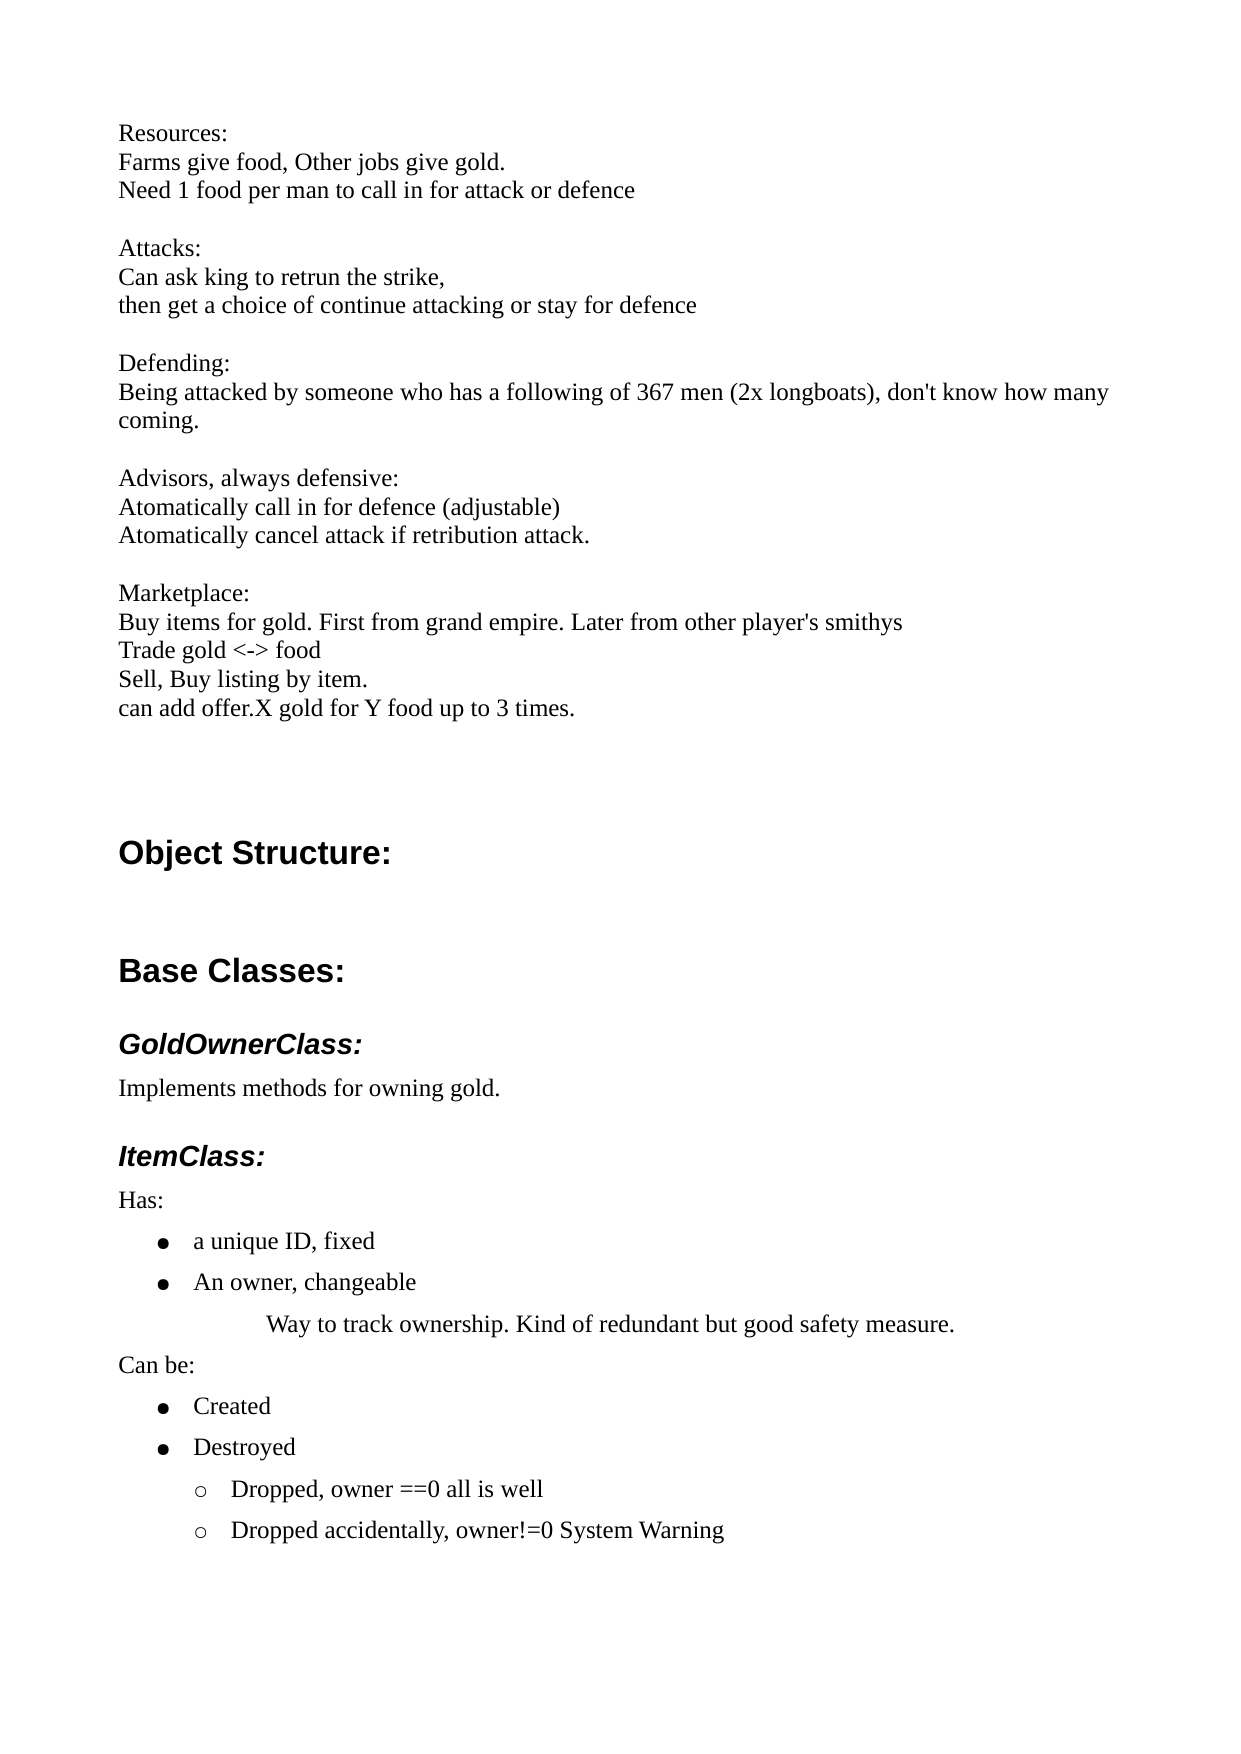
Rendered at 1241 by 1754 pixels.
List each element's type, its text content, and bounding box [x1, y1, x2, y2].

text Farms give food, Other jobs give gold. [118, 147, 1122, 176]
list a unique ID, fixed [156, 1226, 1122, 1255]
text Sell, Buy listing by item. [118, 664, 1122, 693]
list An owner, changeable [156, 1267, 1122, 1296]
text Implements methods for owning gold. [118, 1073, 1122, 1101]
subtitle GoldOwnerClass: [118, 1027, 1122, 1060]
text Can ask king to retrun the strike, [118, 262, 1122, 291]
text Need 1 food per man to call in for attack or defence [118, 176, 1122, 204]
text Atomatically call in for defence (adjustable) [118, 492, 1122, 521]
text Way to track ownership. Kind of redundant but good safety measure. [118, 1309, 1122, 1337]
text Advisors, always defensive: [118, 463, 1122, 492]
text Buy items for gold. First from grand empire. Later from other player's smithys [118, 607, 1122, 636]
list Destroyed [156, 1432, 1122, 1461]
text Can be: [118, 1350, 1122, 1379]
subtitle Object Structure: [118, 833, 1122, 872]
text Attacks: [118, 233, 1122, 262]
text then get a choice of continue attacking or stay for defence [118, 291, 1122, 319]
list Created [156, 1391, 1122, 1420]
text Marketplace: [118, 578, 1122, 607]
list Dropped, owner ==0 all is well [193, 1474, 1122, 1502]
text Being attacked by someone who has a following of 367 men (2x longboats), don't know how many coming. [118, 377, 1122, 434]
text Defending: [118, 348, 1122, 377]
text Trade gold <-> food [118, 636, 1122, 664]
subtitle ItemClass: [118, 1139, 1122, 1172]
list Dropped accidentally, owner!=0 System Warning [193, 1515, 1122, 1544]
text Atomatically cancel attack if retribution attack. [118, 521, 1122, 549]
text Has: [118, 1185, 1122, 1214]
text Resources: [118, 118, 1122, 147]
text can add offer.X gold for Y food up to 3 times. [118, 693, 1122, 722]
subtitle Base Classes: [118, 951, 1122, 989]
